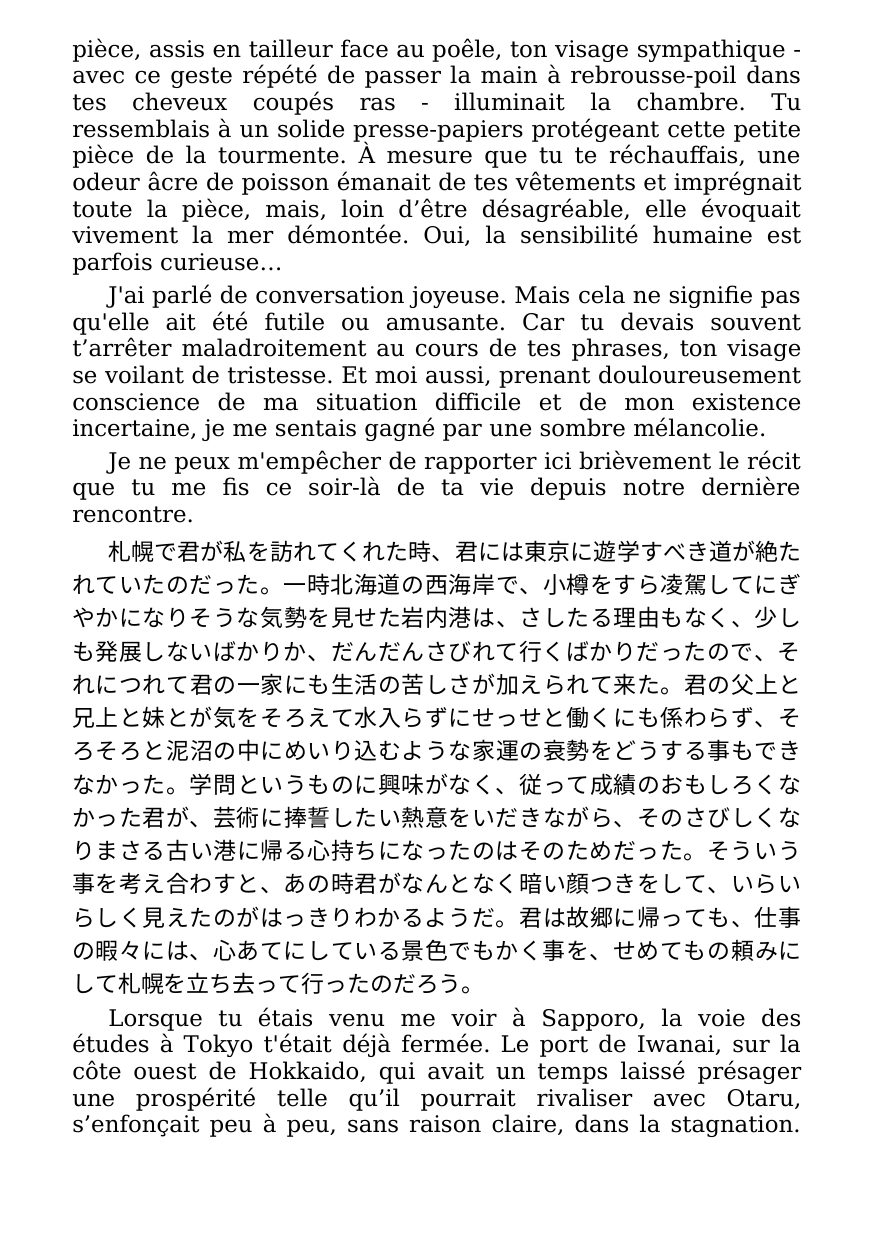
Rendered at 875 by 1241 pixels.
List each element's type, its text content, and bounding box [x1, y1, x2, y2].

text J'ai parlé de conversation joyeuse. Mais cela ne signifie pas qu'elle ait été futile ou amusante. Car tu devais souvent t’arrêter maladroitement au cours de tes phrases, ton visage se voilant de tristesse. Et moi aussi, prenant douloureusement conscience de ma situation difficile et de mon existence incertaine, je me sentais gagné par une sombre mélancolie. [72, 282, 802, 442]
text Lorsque tu étais venu me voir à Sapporo, la voie des études à Tokyo t'était déjà fermée. Le port de Iwanai, sur la côte ouest de Hokkaido, qui avait un temps laissé présager une prospérité telle qu’il pourrait rivaliser avec Otaru, s’enfonçait peu à peu, sans raison claire, dans la stagnation. [72, 1005, 802, 1138]
text Je ne peux m'empêcher de rapporter ici brièvement le récit que tu me fis ce soir-là de ta vie depuis notre dernière rencontre. [72, 448, 802, 528]
text 札幌で君が私を訪れてくれた時、君には東京に遊学すべき道が絶たれていたのだった。一時北海道の西海岸で、小樽をすら凌駕してにぎやかになりそうな気勢を見せた岩内港は、さしたる理由もなく、少しも発展しないばかりか、だんだんさびれて行くばかりだったので、それにつれて君の一家にも生活の苦しさが加えられて来た。君の父上と兄上と妹とが気をそろえて水入らずにせっせと働くにも係わらず、そろそろと泥沼の中にめいり込むような家運の衰勢をどうする事もできなかった。学問というものに興味がなく、従って成績のおもしろくなかった君が、芸術に捧誓したい熱意をいだきながら、そのさびしくなりまさる古い港に帰る心持ちになったのはそのためだった。そういう事を考え合わすと、あの時君がなんとなく暗い顔つきをして、いらいらしく見えたのがはっきりわかるようだ。君は故郷に帰っても、仕事の暇々には、心あてにしている景色でもかく事を、せめてもの頼みにして札幌を立ち去って行ったのだろう。 [72, 534, 802, 999]
text pièce, assis en tailleur face au poêle, ton visage sympathique - avec ce geste répété de passer la main à rebrousse-poil dans tes cheveux coupés ras - illuminait la chambre. Tu ressemblais à un solide presse-papiers protégeant cette petite pièce de la tourmente. À mesure que tu te réchauffais, une odeur âcre de poisson émanait de tes vêtements et imprégnait toute la pièce, mais, loin d’être désagréable, elle évoquait vivement la mer démontée. Oui, la sensibilité humaine est parfois curieuse… [72, 36, 802, 276]
